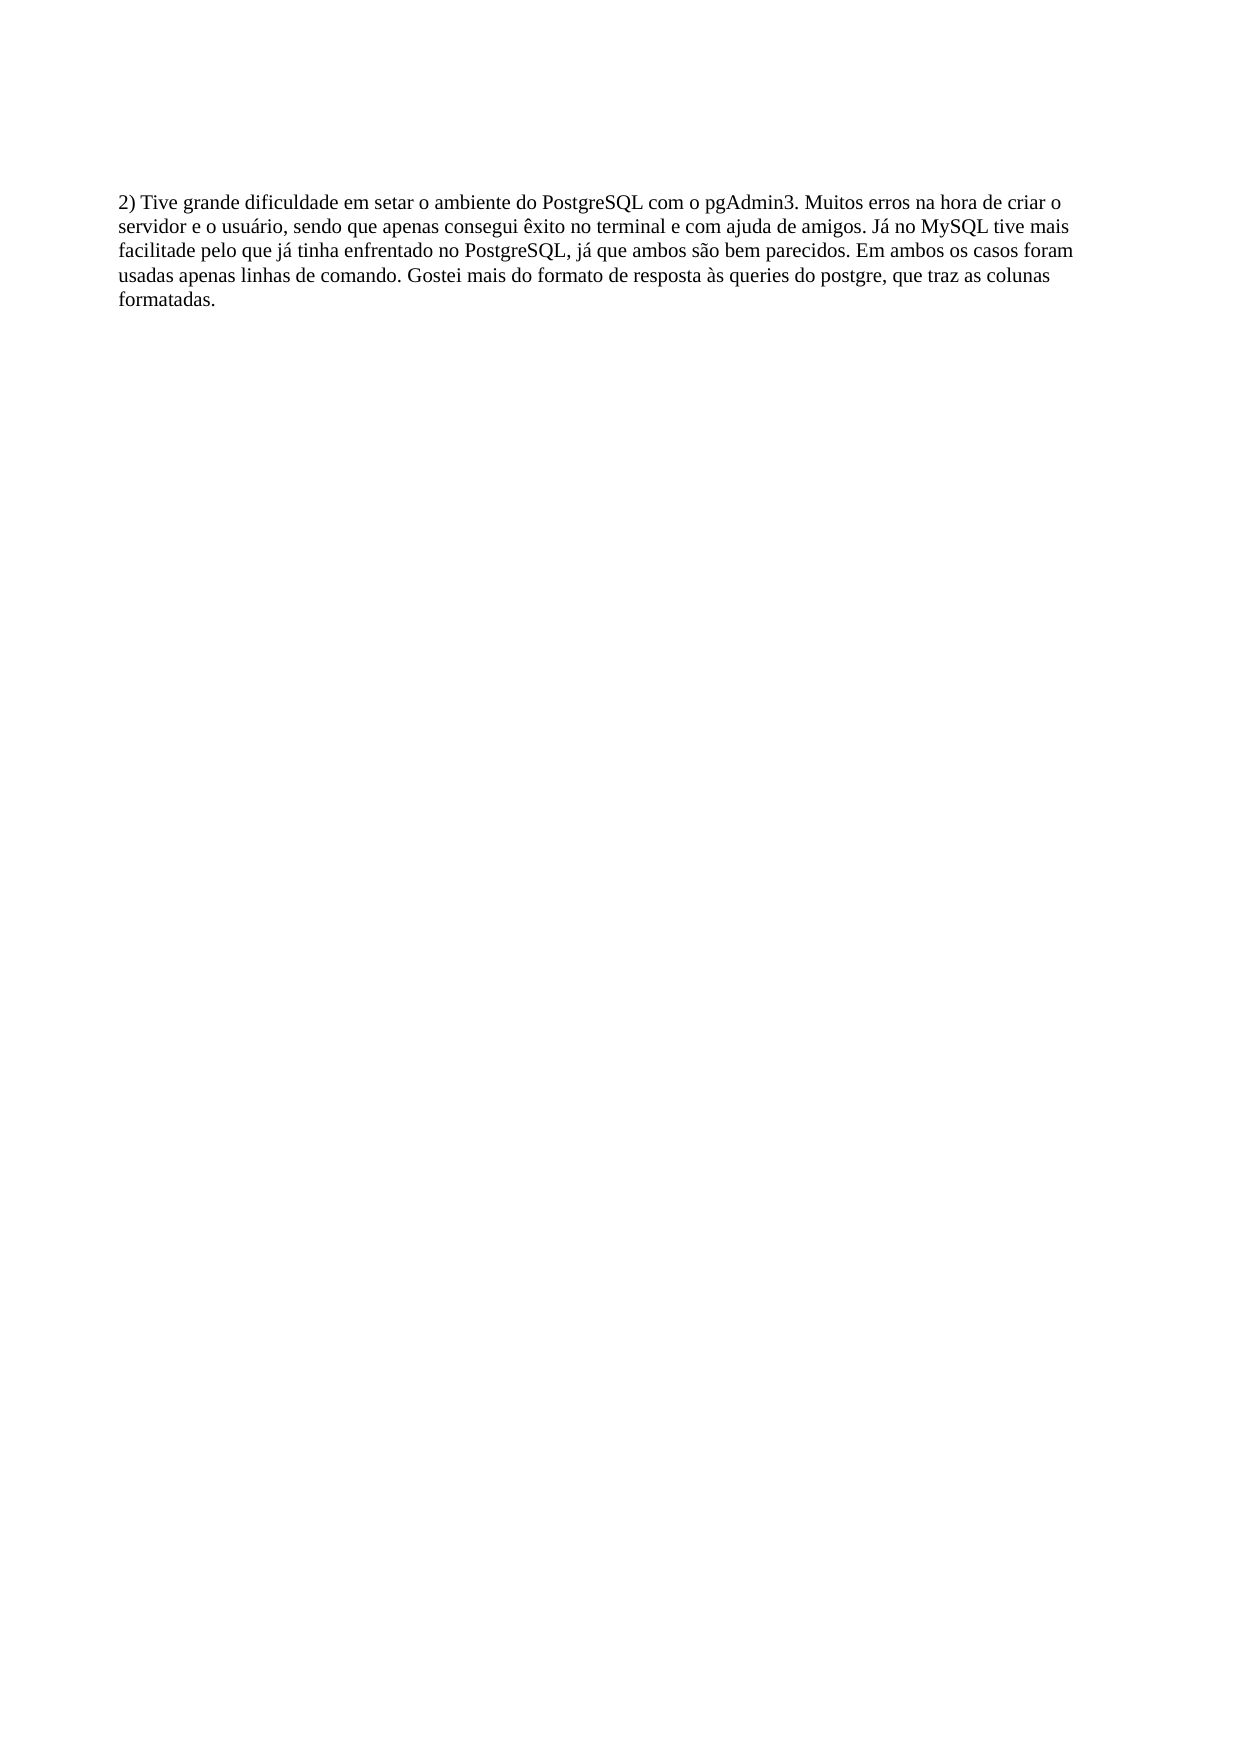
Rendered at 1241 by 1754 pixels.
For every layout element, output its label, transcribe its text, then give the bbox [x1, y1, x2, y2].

text 2) Tive grande dificuldade em setar o ambiente do PostgreSQL com o pgAdmin3. Muitos erros na hora de criar o servidor e o usuário, sendo que apenas consegui êxito no terminal e com ajuda de amigos. Já no MySQL tive mais facilitade pelo que já tinha enfrentado no PostgreSQL, já que ambos são bem parecidos. Em ambos os casos foram usadas apenas linhas de comando. Gostei mais do formato de resposta às queries do postgre, que traz as colunas formatadas. [118, 190, 1122, 311]
